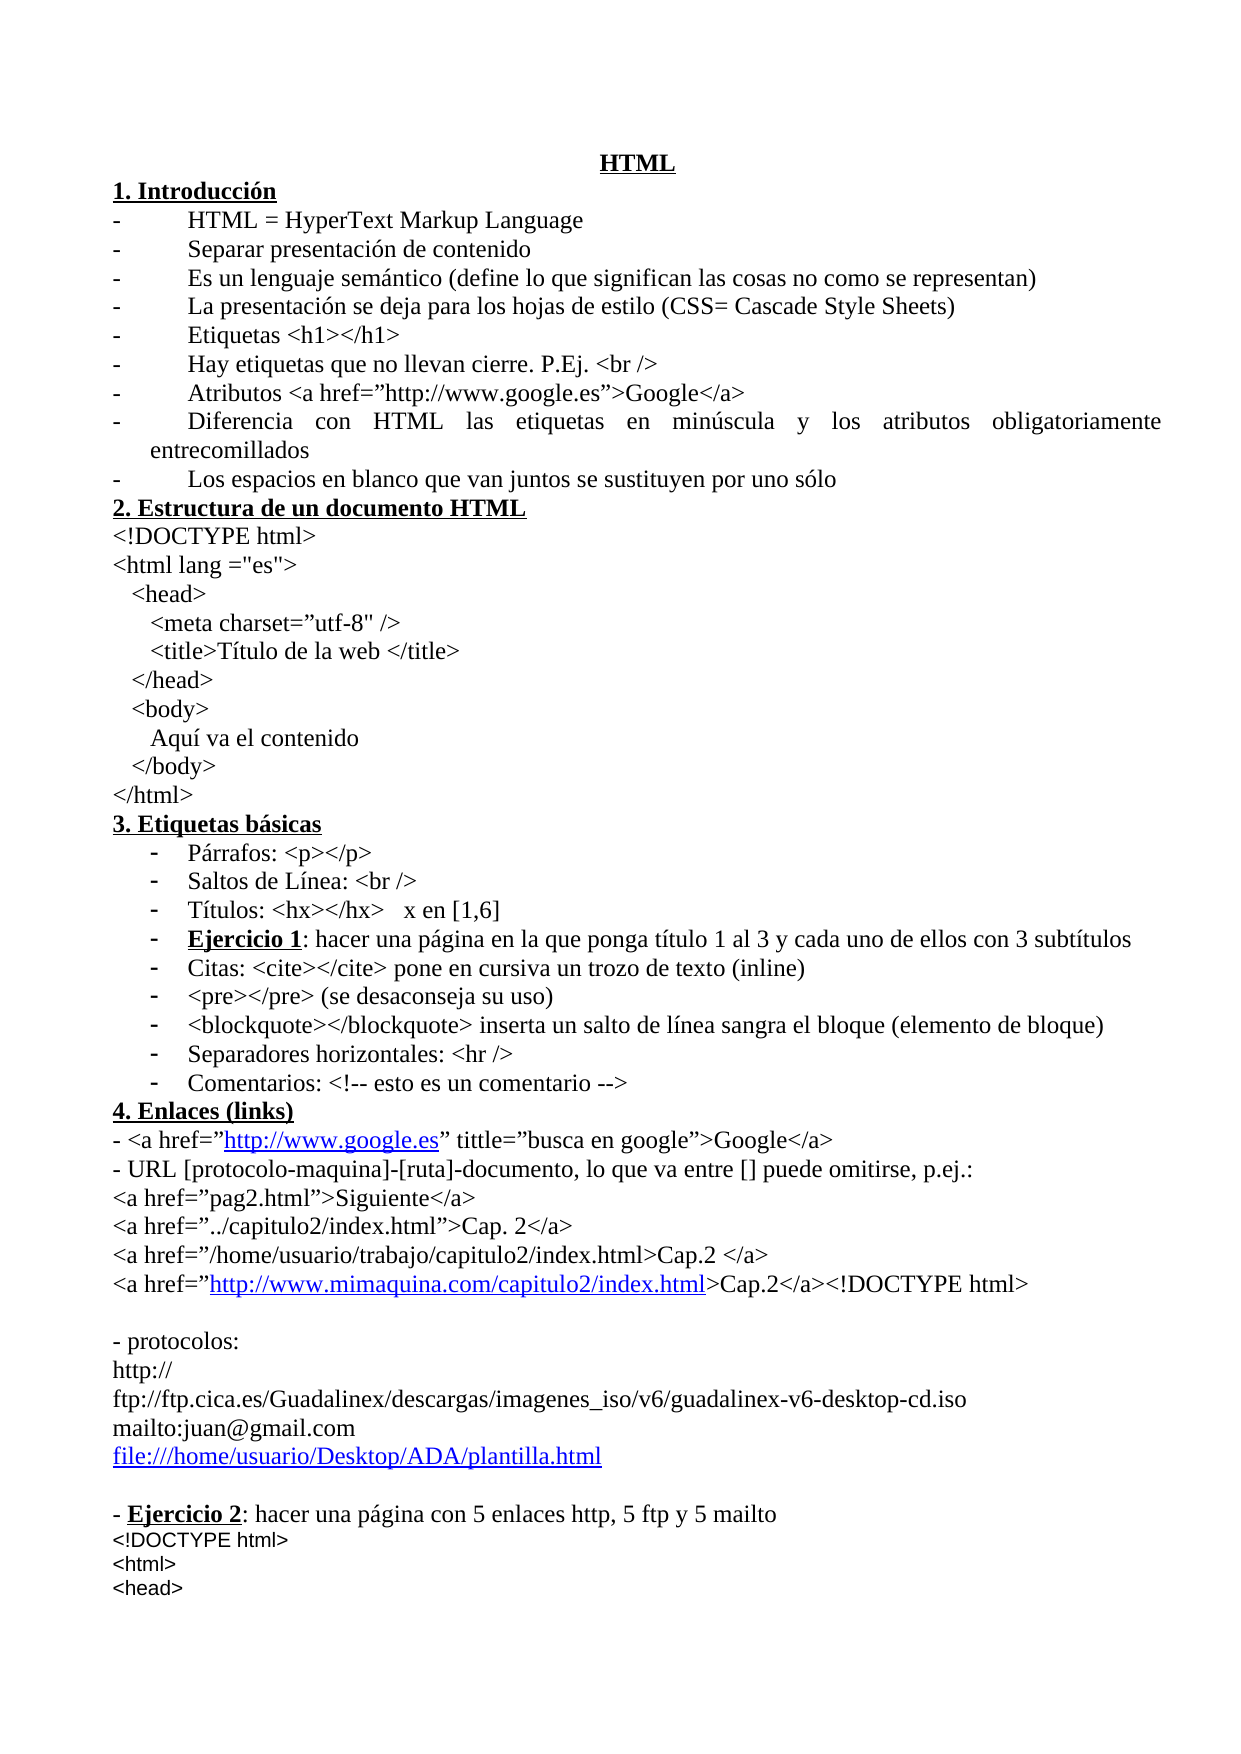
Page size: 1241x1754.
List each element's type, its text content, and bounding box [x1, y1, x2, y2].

text mailto:juan@gmail.com [112, 1413, 1162, 1441]
text - Ejercicio 2: hacer una página con 5 enlaces http, 5 ftp y 5 mailto [112, 1499, 1162, 1528]
text <a href=”/home/usuario/trabajo/capitulo2/index.html>Cap.2 </a> [112, 1240, 1162, 1269]
list Saltos de Línea: <br /> [150, 866, 1162, 895]
text <!DOCTYPE html> [112, 1528, 1162, 1552]
list Los espacios en blanco que van juntos se sustituyen por uno sólo [112, 464, 1162, 493]
text Aquí va el contenido [112, 723, 1162, 751]
text http:// [112, 1355, 1162, 1384]
list Es un lenguaje semántico (define lo que significan las cosas no como se representan) [112, 263, 1162, 291]
list Hay etiquetas que no llevan cierre. P.Ej. <br /> [112, 349, 1162, 378]
text <body> [112, 694, 1162, 723]
list Diferencia con HTML las etiquetas en minúscula y los atributos obligatoriamente entrecomillados [112, 406, 1162, 464]
list Comentarios: <!-- esto es un comentario --> [150, 1068, 1162, 1096]
list Atributos <a href=”http://www.google.es”>Google</a> [112, 378, 1162, 406]
text <a href=”http://www.mimaquina.com/capitulo2/index.html>Cap.2</a><!DOCTYPE html> [112, 1269, 1162, 1298]
list Separar presentación de contenido [112, 234, 1162, 263]
text </html> [112, 780, 1162, 809]
list Etiquetas <h1></h1> [112, 320, 1162, 349]
text HTML [112, 148, 1162, 176]
text <title>Título de la web </title> [112, 636, 1162, 665]
text <head> [112, 579, 1162, 608]
list Citas: <cite></cite> pone en cursiva un trozo de texto (inline) [150, 953, 1162, 981]
text ftp://ftp.cica.es/Guadalinex/descargas/imagenes_iso/v6/guadalinex-v6-desktop-cd.iso [112, 1384, 1162, 1413]
list <pre></pre> (se desaconseja su uso) [150, 981, 1162, 1010]
list HTML = HyperText Markup Language [112, 205, 1162, 234]
text <meta charset=”utf-8" /> [112, 608, 1162, 636]
list Separadores horizontales: <hr /> [150, 1039, 1162, 1068]
list Ejercicio 1: hacer una página en la que ponga título 1 al 3 y cada uno de ellos con 3 subtítulos [150, 924, 1162, 953]
text 1. Introducción [112, 176, 1162, 205]
text - protocolos: [112, 1326, 1162, 1355]
list <blockquote></blockquote> inserta un salto de línea sangra el bloque (elemento de bloque) [150, 1010, 1162, 1039]
text 2. Estructura de un documento HTML [112, 493, 1162, 521]
text </head> [112, 665, 1162, 694]
text 3. Etiquetas básicas [112, 809, 1162, 838]
text </body> [112, 751, 1162, 780]
text <!DOCTYPE html> [112, 521, 1162, 550]
list Párrafos: <p></p> [150, 838, 1162, 866]
text <head> [112, 1576, 1162, 1599]
text file:///home/usuario/Desktop/ADA/plantilla.html [112, 1441, 1162, 1470]
list Títulos: <hx></hx> x en [1,6] [150, 895, 1162, 924]
list La presentación se deja para los hojas de estilo (CSS= Cascade Style Sheets) [112, 291, 1162, 320]
text <html> [112, 1552, 1162, 1576]
text - URL [protocolo-maquina]-[ruta]-documento, lo que va entre [] puede omitirse, p.ej.: [112, 1154, 1162, 1183]
text <html lang ="es"> [112, 550, 1162, 579]
text 4. Enlaces (links) [112, 1096, 1162, 1125]
text - <a href=”http://www.google.es” tittle=”busca en google”>Google</a> [112, 1125, 1162, 1154]
text <a href=”../capitulo2/index.html”>Cap. 2</a> [112, 1211, 1162, 1240]
text <a href=”pag2.html”>Siguiente</a> [112, 1183, 1162, 1211]
